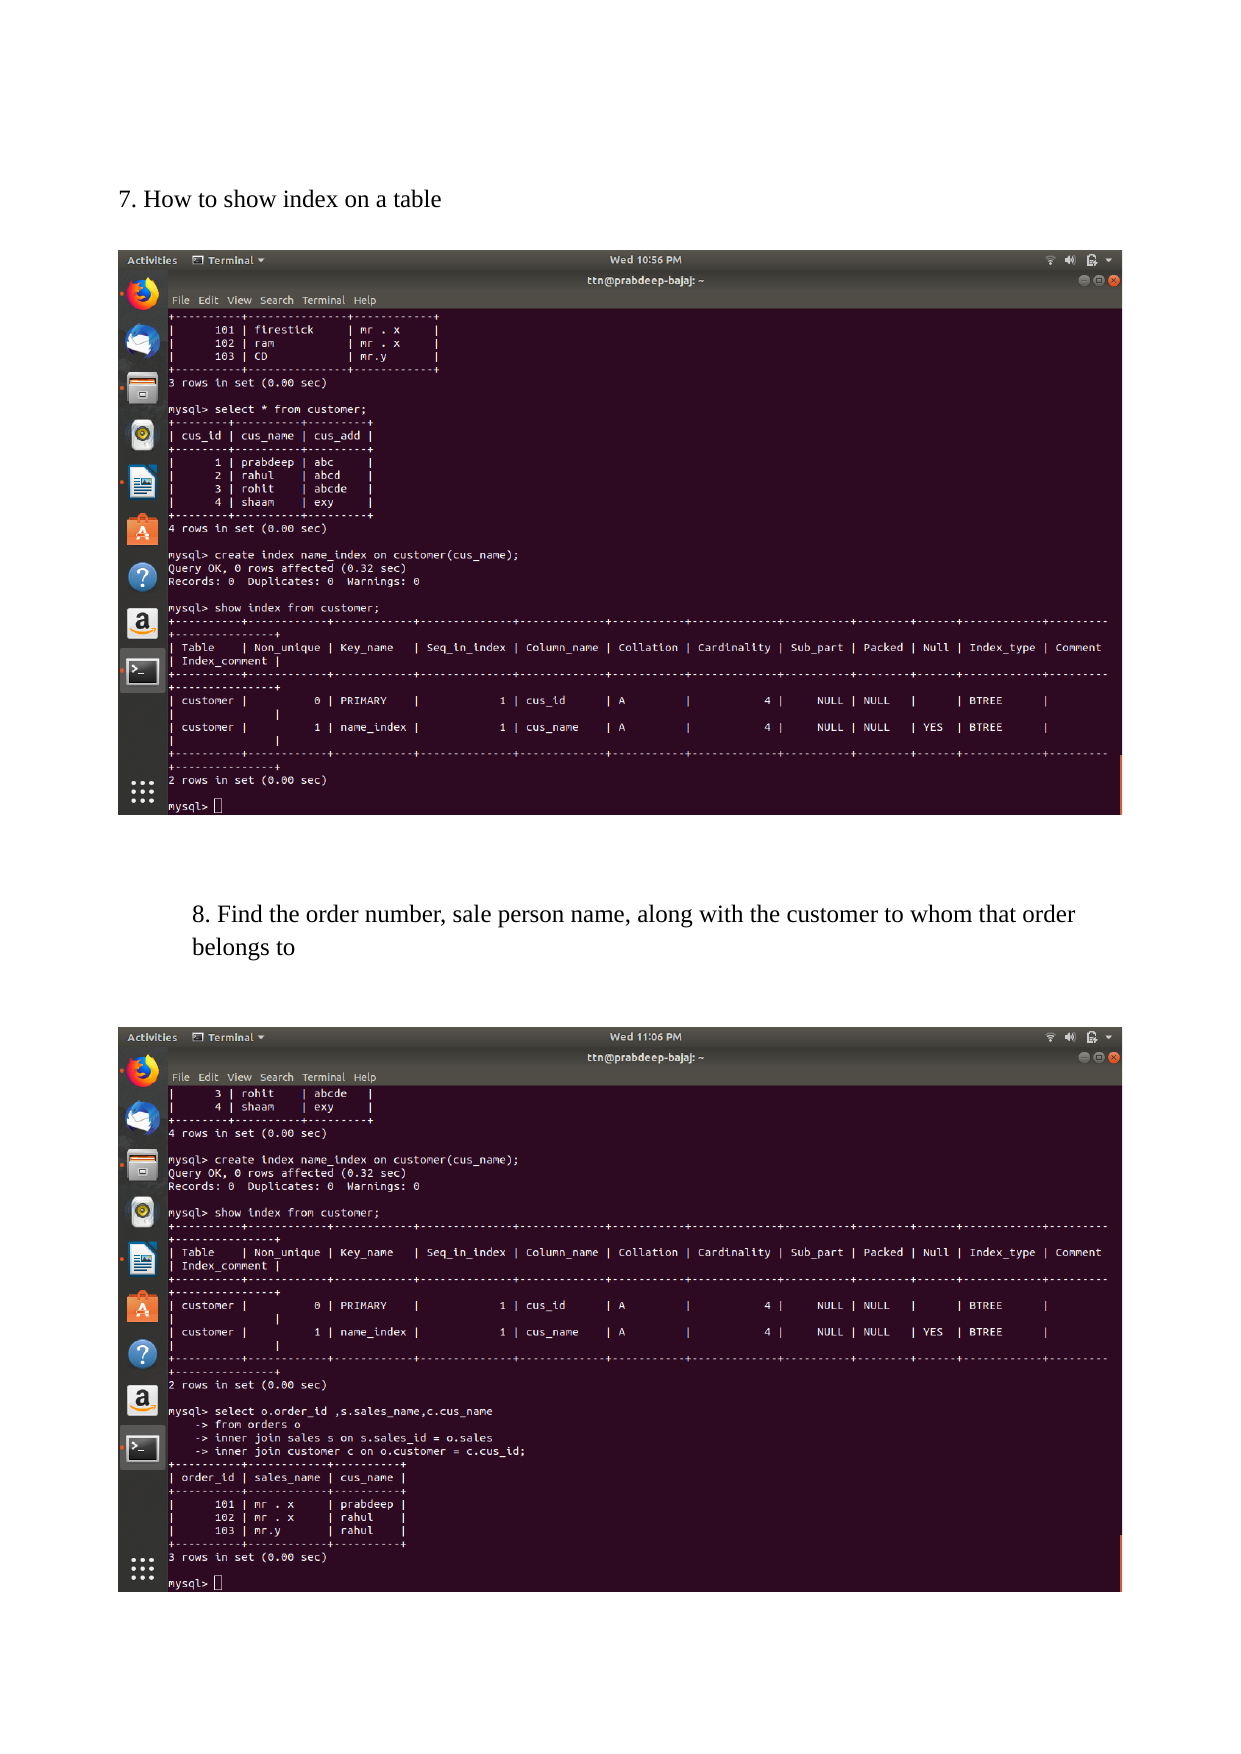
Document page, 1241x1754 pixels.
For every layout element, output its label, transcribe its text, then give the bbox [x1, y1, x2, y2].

list 8. Find the order number, sale person name, along with the customer to whom that order belongs to [162, 899, 1122, 961]
picture [118, 1027, 1123, 1592]
text 7. How to show index on a table [118, 184, 1122, 213]
picture [118, 250, 1123, 815]
